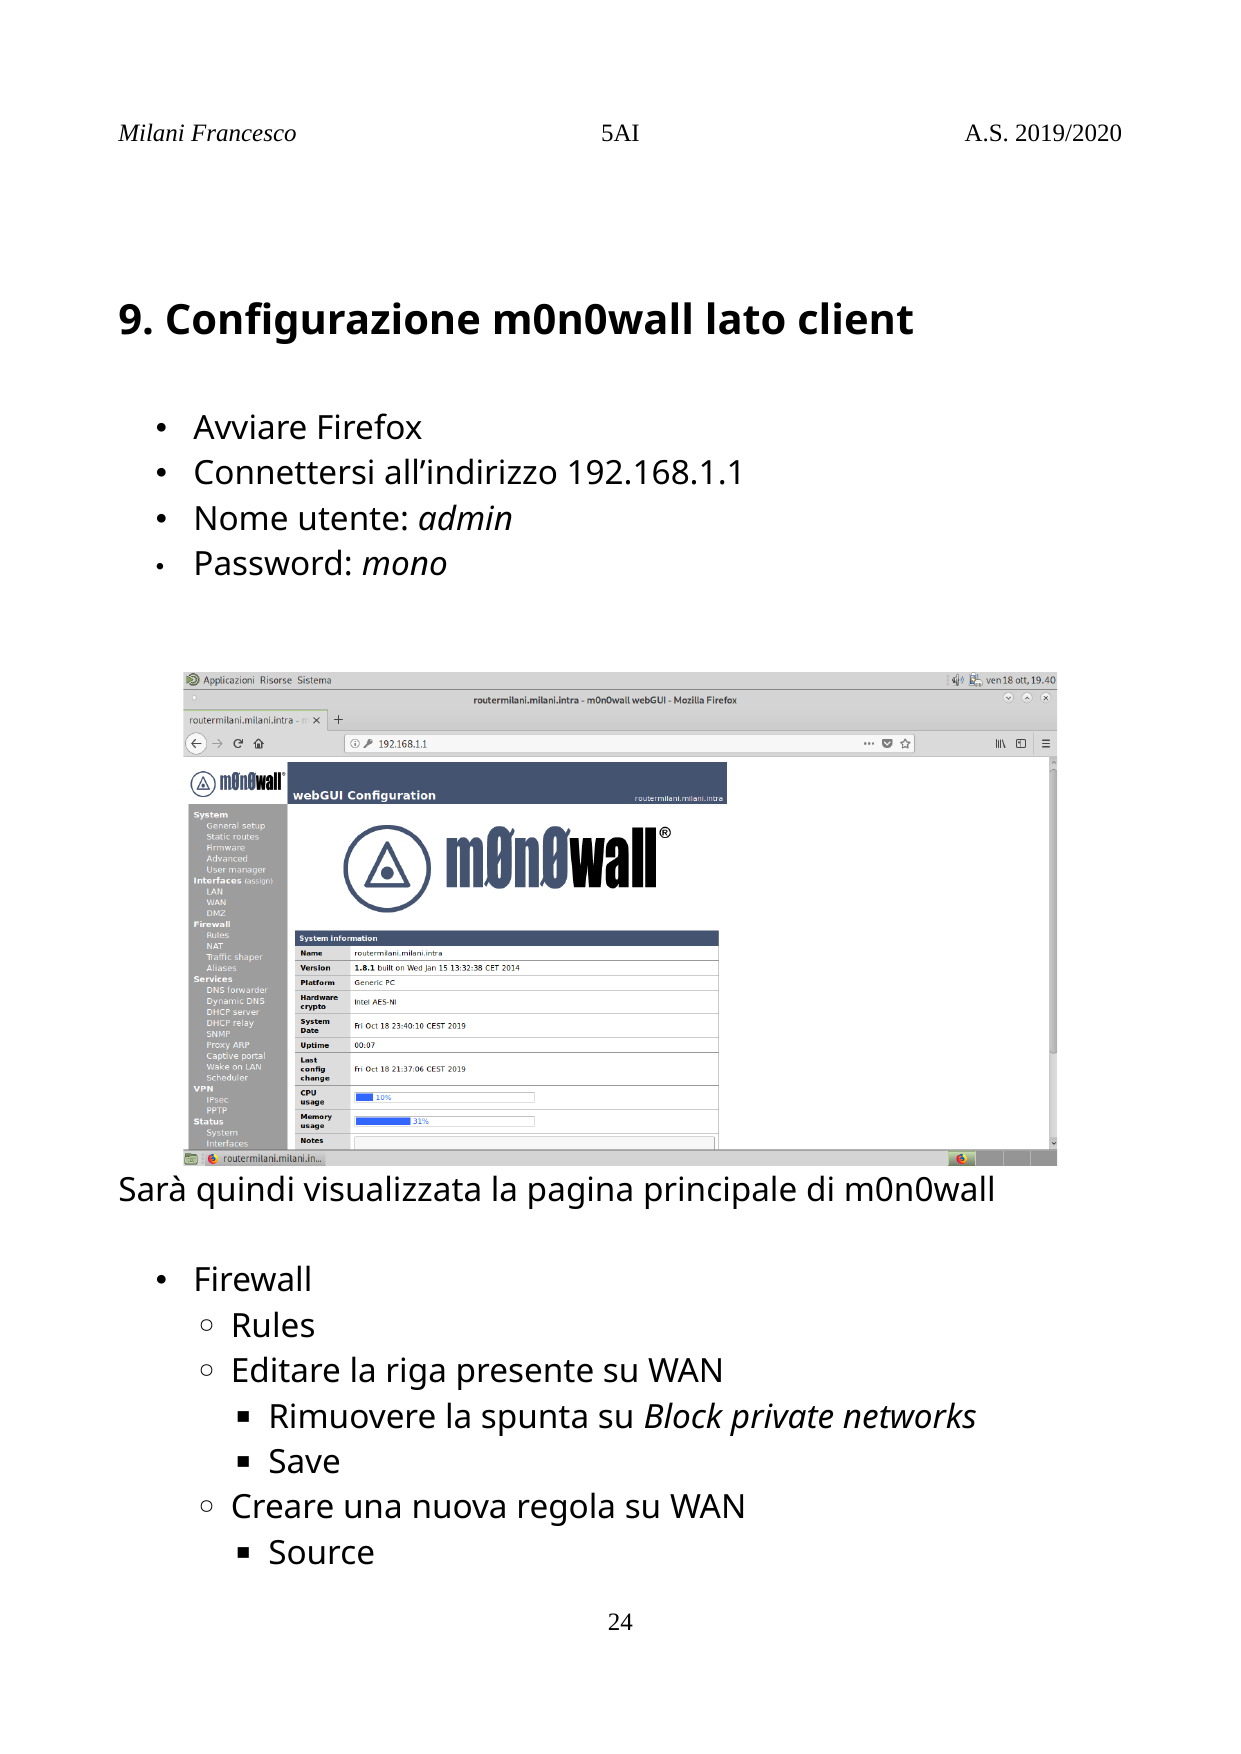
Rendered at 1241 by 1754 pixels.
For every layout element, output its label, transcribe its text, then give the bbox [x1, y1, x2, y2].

list Rimuovere la spunta su Block private networks [231, 1392, 1122, 1438]
text Sarà quindi visualizzata la pagina principale di m0n0wall [118, 631, 1122, 1211]
list Save [231, 1438, 1122, 1483]
list Avviare Firefox [156, 403, 1122, 449]
list Editare la riga presente su WAN [193, 1347, 1122, 1392]
list Nome utente: admin [156, 494, 1122, 540]
list Connettersi all’indirizzo 192.168.1.1 [156, 449, 1122, 494]
list Firewall [156, 1256, 1122, 1302]
list Rules [193, 1302, 1122, 1347]
text 9. Configurazione m0n0wall lato client [118, 290, 1122, 347]
list Source [231, 1529, 1122, 1574]
list Creare una nuova regola su WAN [193, 1483, 1122, 1529]
picture [183, 672, 1058, 1166]
list Password: mono [156, 540, 1122, 585]
